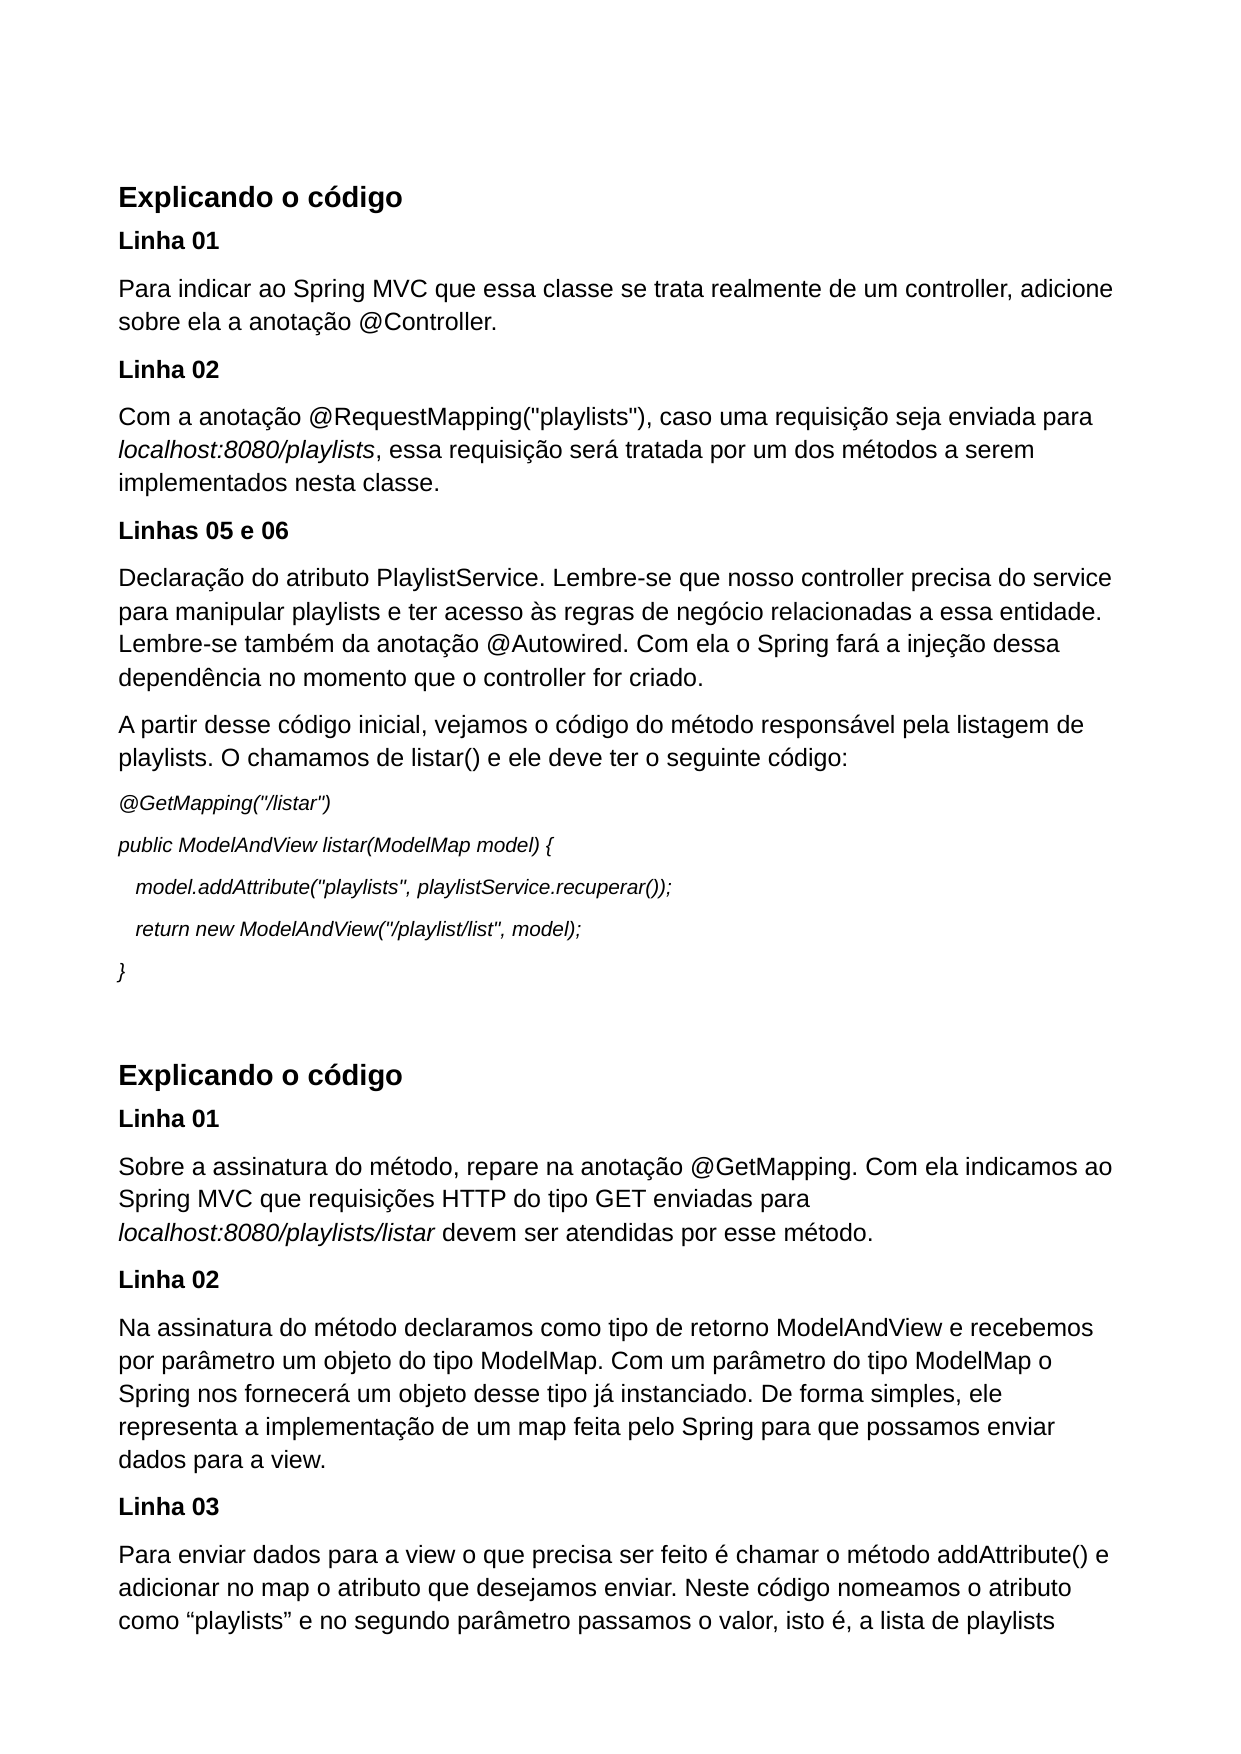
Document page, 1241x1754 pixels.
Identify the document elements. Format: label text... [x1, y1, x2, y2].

text Para indicar ao Spring MVC que essa classe se trata realmente de um controller, adicione sobre ela a anotação @Controller. [118, 274, 1122, 336]
text Linha 02 [118, 354, 1122, 383]
text model.addAttribute("playlists", playlistService.recuperar()); [118, 875, 1122, 899]
text public ModelAndView listar(ModelMap model) { [118, 833, 1122, 857]
subtitle Explicando o código [118, 180, 1122, 214]
text Sobre a assinatura do método, repare na anotação @GetMapping. Com ela indicamos ao Spring MVC que requisições HTTP do tipo GET enviadas para localhost:8080/playlists/listar devem ser atendidas por esse método. [118, 1151, 1122, 1246]
text Linha 03 [118, 1492, 1122, 1521]
text A partir desse código inicial, vejamos o código do método responsável pela listagem de playlists. O chamamos de listar() e ele deve ter o seguinte código: [118, 710, 1122, 772]
text Linha 02 [118, 1265, 1122, 1294]
text Para enviar dados para a view o que precisa ser feito é chamar o método addAttribute() e adicionar no map o atributo que desejamos enviar. Neste código nomeamos o atributo como “playlists” e no segundo parâmetro passamos o valor, isto é, a lista de playlists [118, 1540, 1122, 1635]
text @GetMapping("/listar") [118, 791, 1122, 815]
text Na assinatura do método declaramos como tipo de retorno ModelAndView e recebemos por parâmetro um objeto do tipo ModelMap. Com um parâmetro do tipo ModelMap o Spring nos fornecerá um objeto desse tipo já instanciado. De forma simples, ele representa a implementação de um map feita pelo Spring para que possamos enviar dados para a view. [118, 1313, 1122, 1473]
text Linhas 05 e 06 [118, 516, 1122, 544]
text } [118, 959, 1122, 983]
text Declaração do atributo PlaylistService. Lembre-se que nosso controller precisa do service para manipular playlists e ter acesso às regras de negócio relacionadas a essa entidade. Lembre-se também da anotação @Autowired. Com ela o Spring fará a injeção dessa dependência no momento que o controller for criado. [118, 563, 1122, 691]
subtitle Explicando o código [118, 1058, 1122, 1091]
text Com a anotação @RequestMapping("playlists"), caso uma requisição seja enviada para localhost:8080/playlists, essa requisição será tratada por um dos métodos a serem implementados nesta classe. [118, 402, 1122, 497]
text return new ModelAndView("/playlist/list", model); [118, 917, 1122, 941]
text Linha 01 [118, 226, 1122, 255]
text Linha 01 [118, 1104, 1122, 1133]
